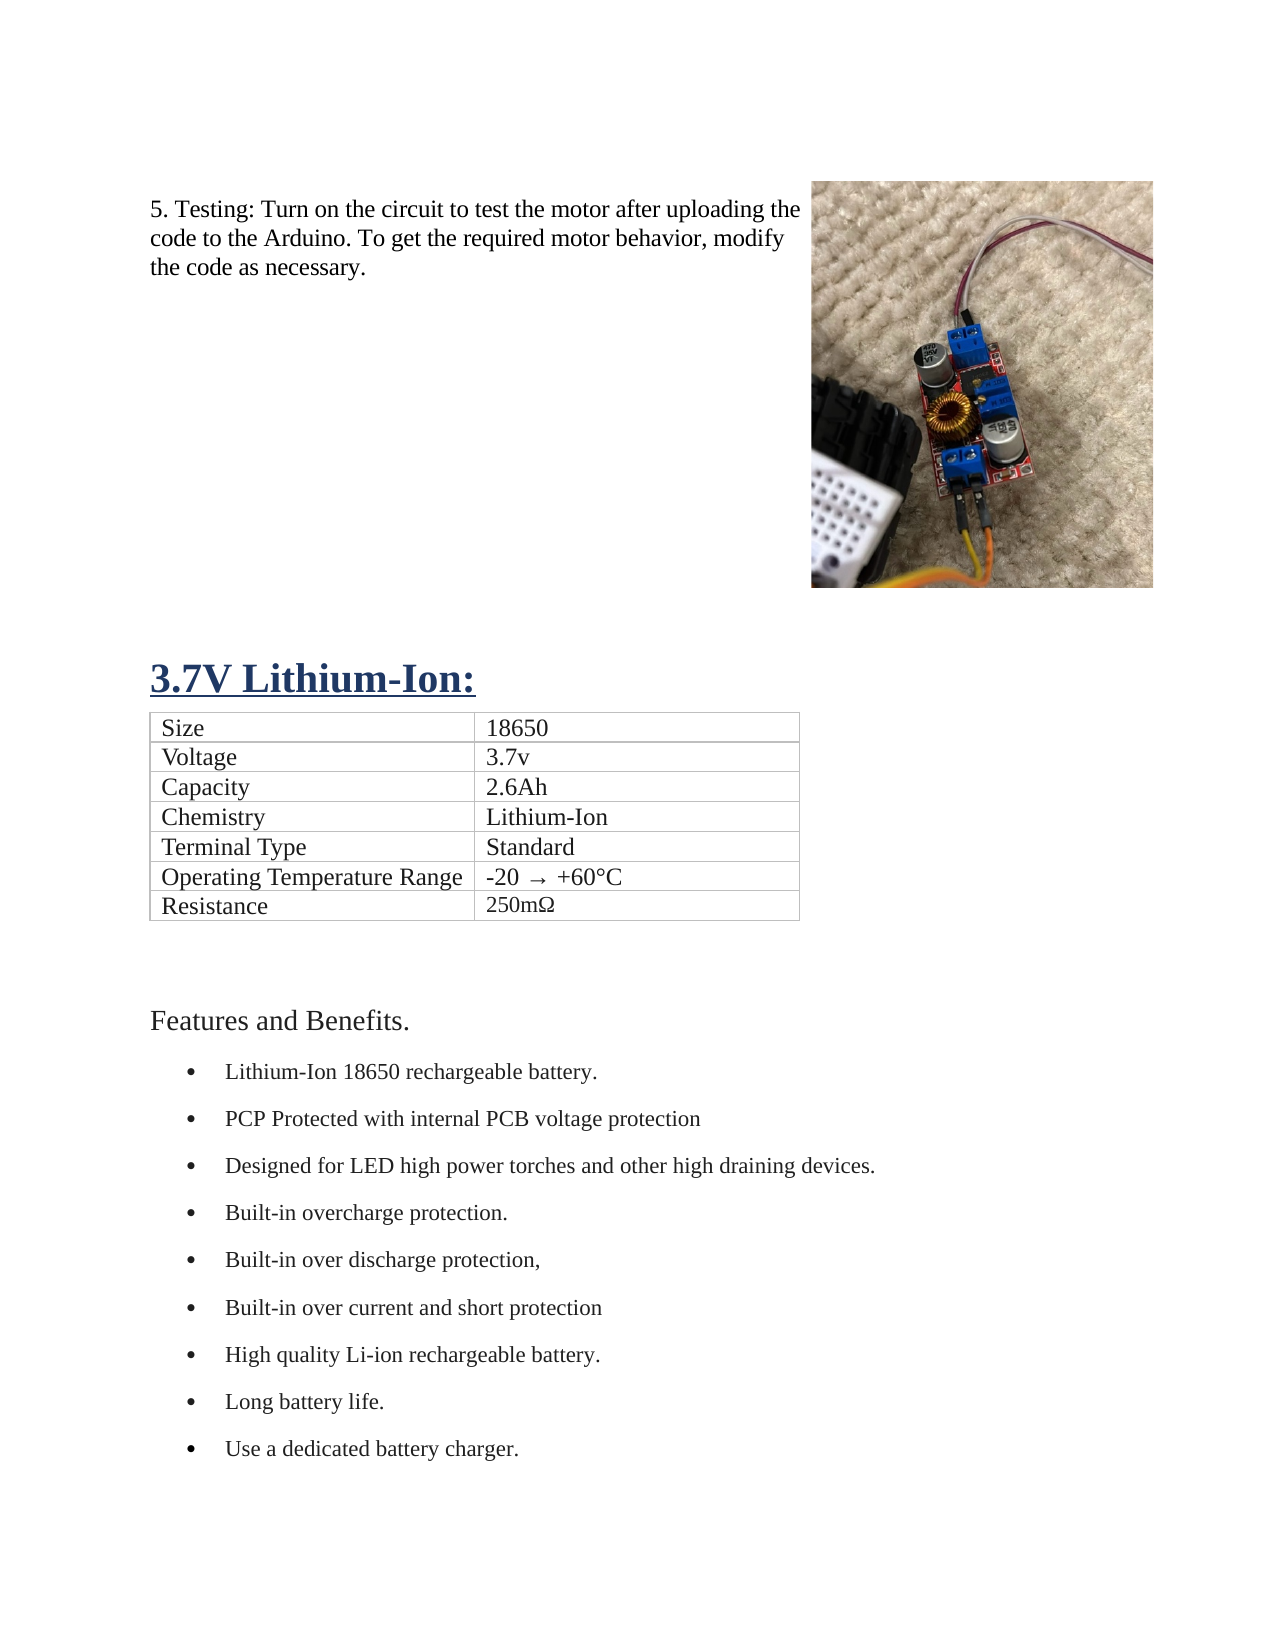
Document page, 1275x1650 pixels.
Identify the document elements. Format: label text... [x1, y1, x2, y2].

list Built-in over discharge protection, [187, 1246, 1125, 1273]
list Built-in overcharge protection. [187, 1199, 1125, 1226]
table_cell 2.6Ah [475, 772, 799, 801]
table_cell Chemistry [151, 802, 474, 831]
list PCP Protected with internal PCB voltage protection [187, 1105, 1125, 1131]
table_cell Standard [475, 832, 799, 861]
table_cell 250mΩ [475, 891, 799, 920]
list Use a dedicated battery charger. [187, 1435, 1125, 1462]
subtitle 3.7V Lithium-Ion: [150, 653, 1125, 701]
table_cell -20 → +60°C [475, 862, 799, 890]
list Built-in over current and short protection [187, 1294, 1125, 1320]
table_cell Resistance [151, 891, 474, 920]
list High quality Li-ion rechargeable battery. [187, 1341, 1125, 1367]
table_cell Operating Temperature Range [151, 862, 474, 890]
table_header 18650 [475, 713, 799, 741]
text 5. Testing: Turn on the circuit to test the motor after uploading the code to the Arduino. To get the required motor behavior, modify the code as necessary. [150, 194, 811, 281]
list Designed for LED high power torches and other high draining devices. [187, 1152, 1125, 1178]
list Long battery life. [187, 1388, 1125, 1414]
table_cell 3.7v [475, 743, 799, 771]
table_cell Lithium-Ion [475, 802, 799, 831]
table_cell Terminal Type [151, 832, 474, 861]
list Lithium-Ion 18650 rechargeable battery. [187, 1058, 1125, 1084]
table_cell Voltage [151, 743, 474, 771]
subtitle Features and Benefits. [150, 1003, 1125, 1037]
table_cell Capacity [151, 772, 474, 801]
table_header Size [151, 713, 474, 741]
